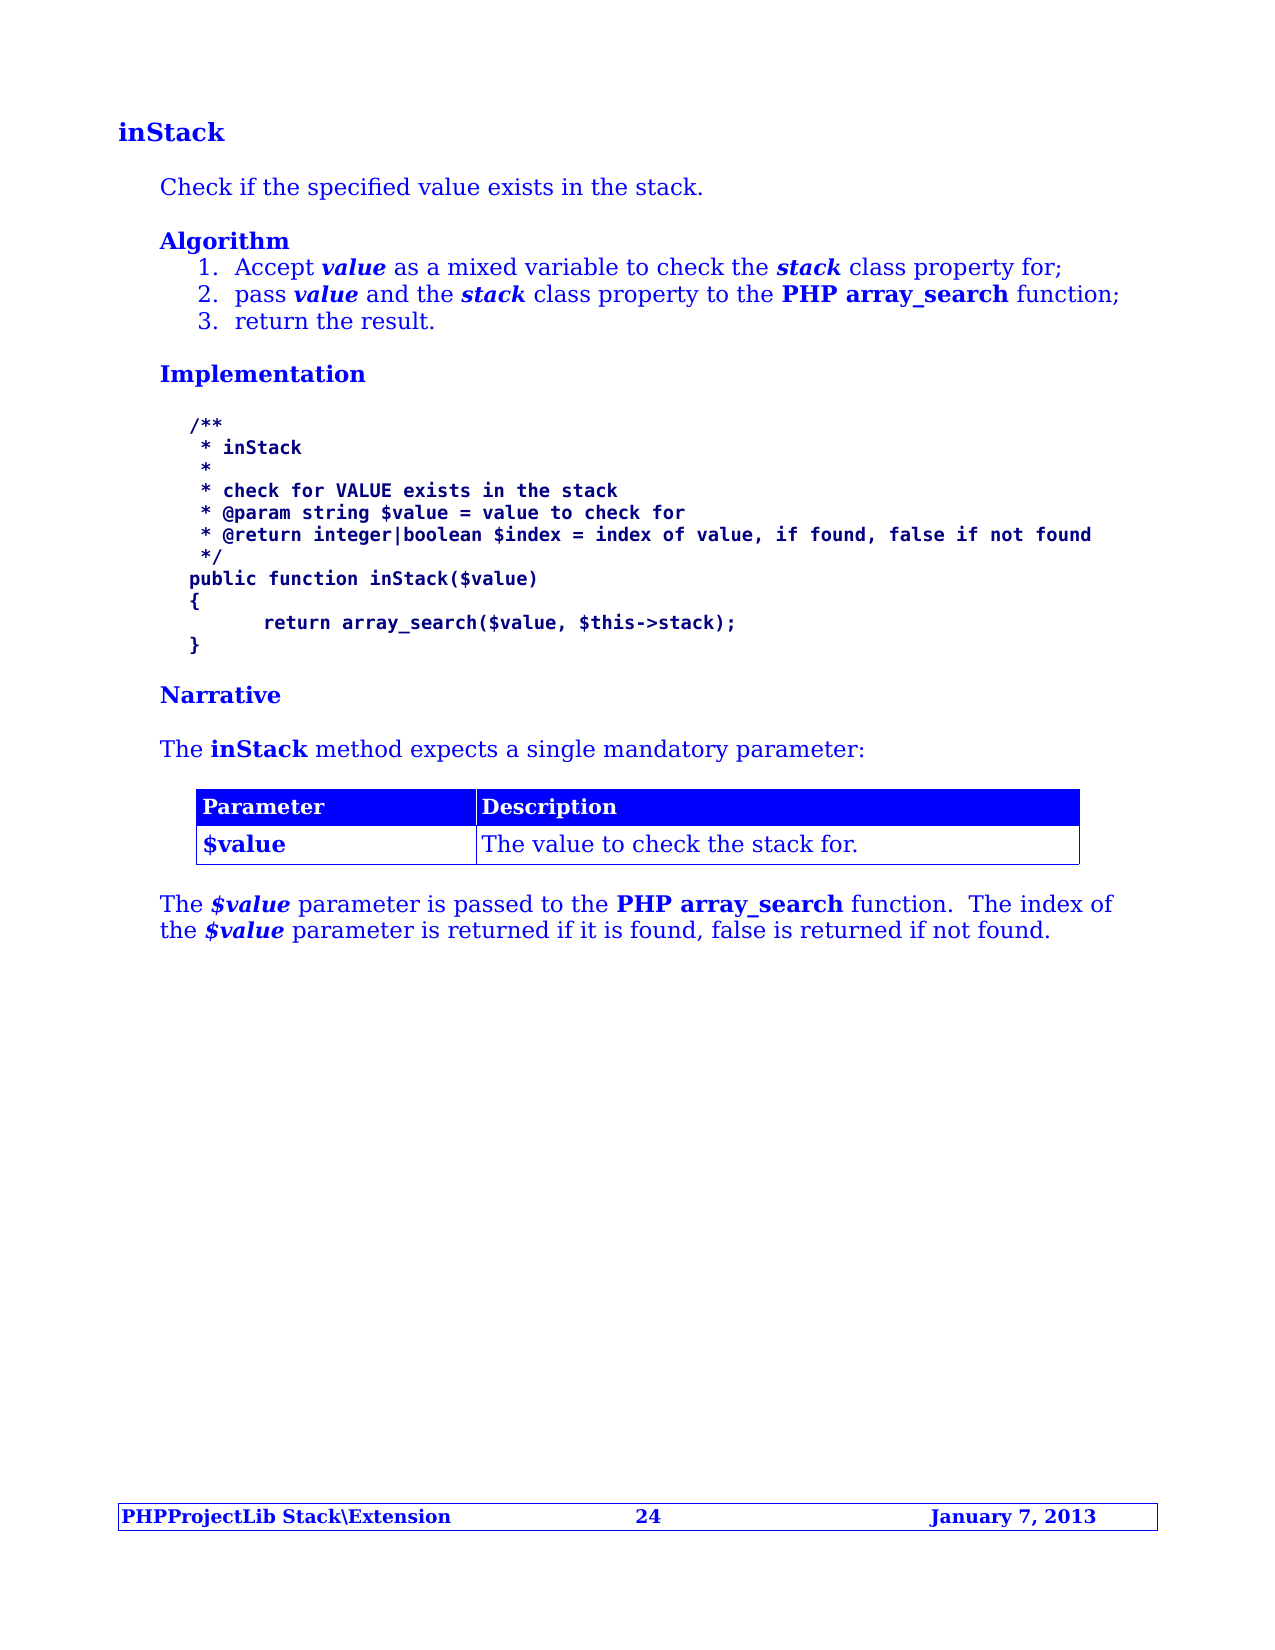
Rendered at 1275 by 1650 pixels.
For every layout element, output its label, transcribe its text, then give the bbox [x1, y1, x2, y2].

text Algorithm [159, 227, 1157, 254]
list return array_search($value, $this->stack); [189, 612, 1157, 634]
list * check for VALUE exists in the stack [189, 481, 1157, 502]
table_cell The value to check the stack for. [477, 826, 1079, 864]
table_header Parameter [197, 790, 476, 825]
text The inStack method expects a single mandatory parameter: [159, 736, 1157, 763]
list public function inStack($value) [189, 568, 1157, 590]
text Narrative [159, 682, 1157, 709]
list /** [189, 415, 1157, 437]
list return the result. [197, 308, 1157, 335]
list Accept value as a mixed variable to check the stack class property for; [197, 254, 1157, 281]
list pass value and the stack class property to the PHP array_search function; [197, 281, 1157, 308]
list */ [189, 546, 1157, 568]
text The $value parameter is passed to the PHP array_search function. The index of the $value parameter is returned if it is found, false is returned if not found. [159, 891, 1157, 944]
title inStack [118, 118, 1157, 147]
list } [189, 634, 1157, 656]
table_cell $value [197, 826, 476, 864]
list * inStack [189, 437, 1157, 459]
list * @return integer|boolean $index = index of value, if found, false if not found [189, 524, 1157, 546]
list { [189, 590, 1157, 612]
text Implementation [159, 361, 1157, 388]
list * [189, 459, 1157, 481]
table_header Description [477, 790, 1079, 825]
list * @param string $value = value to check for [189, 502, 1157, 524]
text Check if the specified value exists in the stack. [159, 174, 1157, 201]
